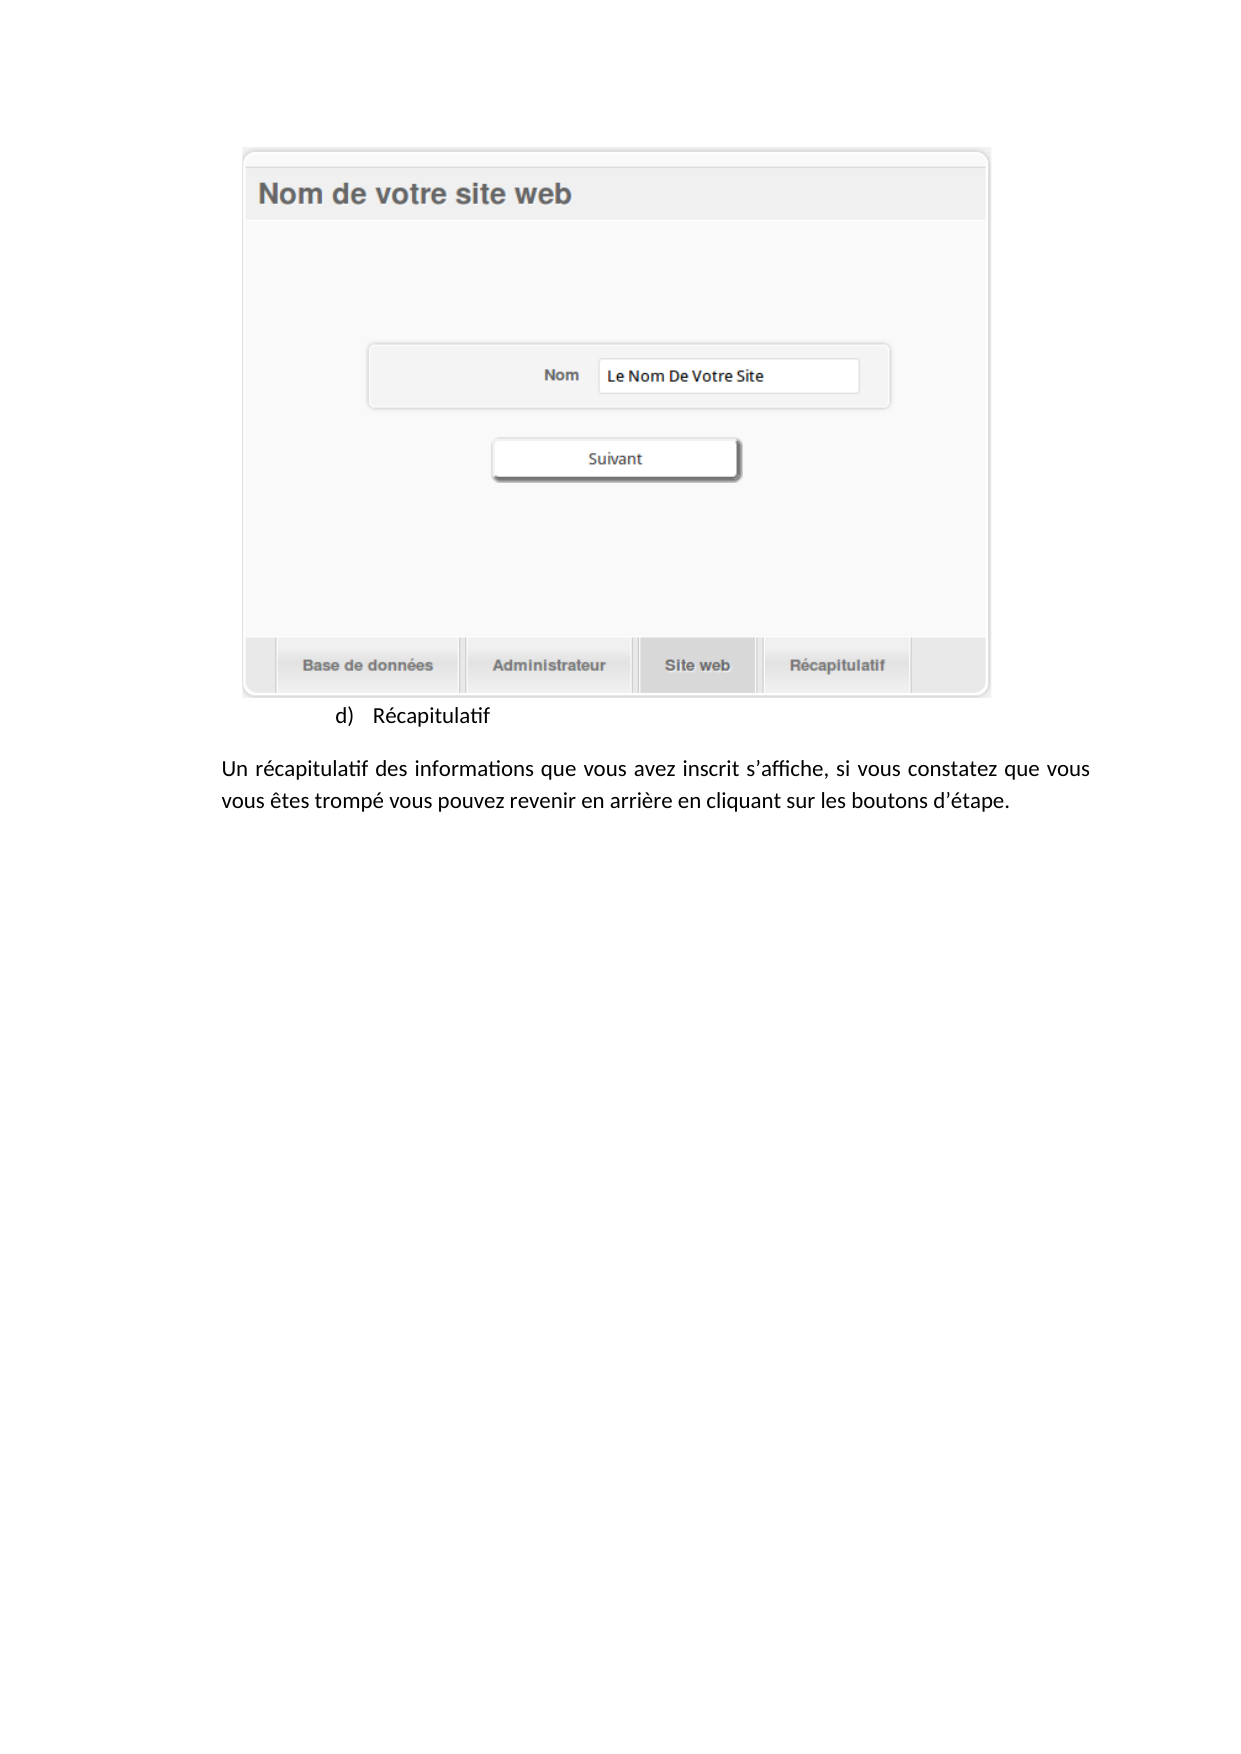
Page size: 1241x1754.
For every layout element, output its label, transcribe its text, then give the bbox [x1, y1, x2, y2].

text Un récapitulatif des informations que vous avez inscrit s’affiche, si vous constatez que vous vous êtes trompé vous pouvez revenir en arrière en cliquant sur les boutons d’étape. [221, 754, 1093, 814]
picture [242, 147, 992, 698]
list Récapitulatif [335, 148, 1093, 729]
